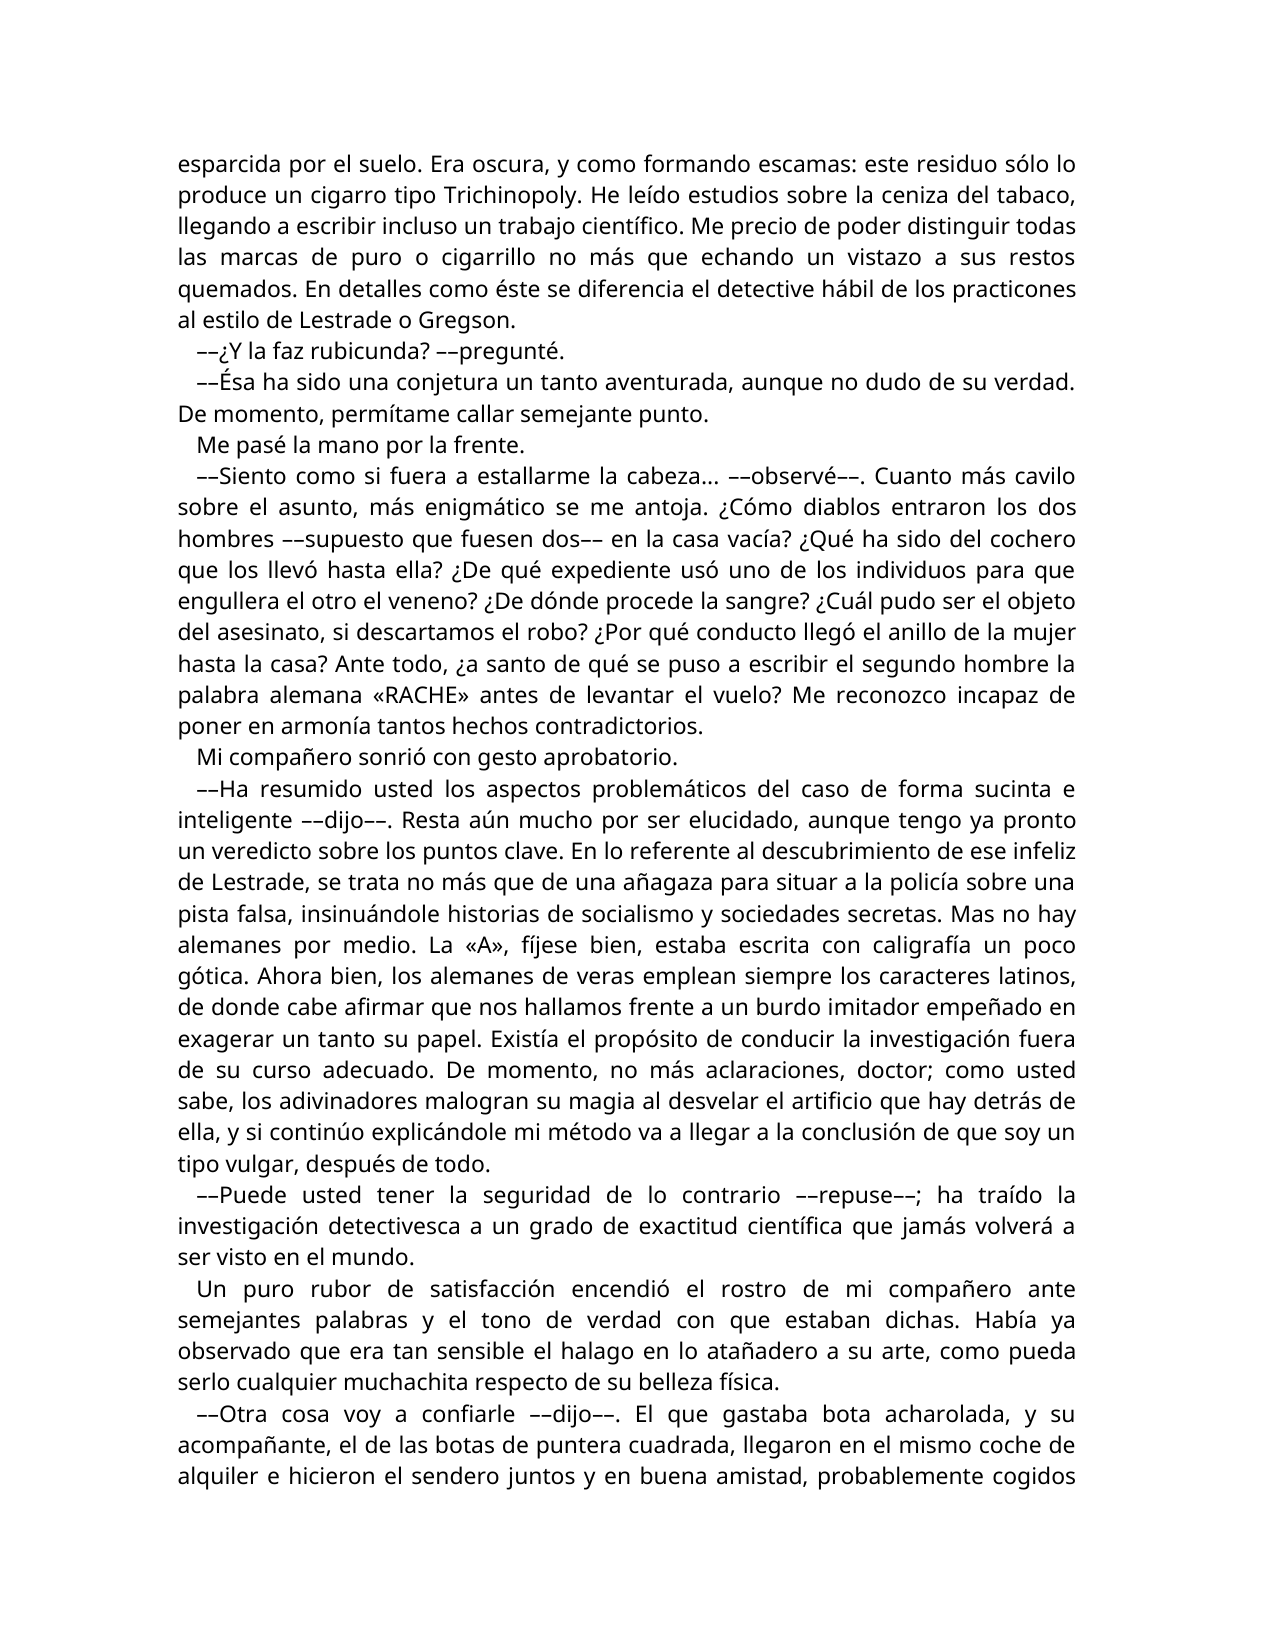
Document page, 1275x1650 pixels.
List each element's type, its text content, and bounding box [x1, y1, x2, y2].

subtitle Me pasé la mano por la frente. [177, 429, 1077, 460]
subtitle ––¿Y la faz rubicunda? ––pregunté. [177, 335, 1077, 366]
subtitle ––Ésa ha sido una conjetura un tanto aventurada, aunque no dudo de su verdad. De momento, permítame callar semejante punto. [177, 366, 1077, 429]
subtitle ––Ha resumido usted los aspectos problemáticos del caso de forma sucinta e inteligente ––dijo––. Resta aún mucho por ser elucidado, aunque tengo ya pronto un veredicto sobre los puntos clave. En lo referente al descubrimiento de ese infeliz de Lestrade, se trata no más que de una añagaza para situar a la policía sobre una pista falsa, insinuándole historias de socialismo y sociedades secretas. Mas no hay alemanes por medio. La «A», fíjese bien, estaba escrita con caligrafía un poco gótica. Ahora bien, los alemanes de veras emplean siempre los caracteres latinos, de donde cabe afirmar que nos hallamos frente a un burdo imitador empeñado en exagerar un tanto su papel. Existía el propósito de conducir la investigación fuera de su curso adecuado. De momento, no más aclaraciones, doctor; como usted sabe, los adivinadores malogran su magia al desvelar el artificio que hay detrás de ella, y si continúo explicándole mi método va a llegar a la conclusión de que soy un tipo vulgar, después de todo. [177, 773, 1077, 1179]
subtitle ––Otra cosa voy a confiarle ––dijo––. El que gastaba bota acharolada, y su acompañante, el de las botas de puntera cuadrada, llegaron en el mismo coche de alquiler e hicieron el sendero juntos y en buena amistad, probablemente cogidos [177, 1398, 1077, 1491]
subtitle esparcida por el suelo. Era oscura, y como formando escamas: este residuo sólo lo produce un cigarro tipo Trichinopoly. He leído estudios sobre la ceniza del tabaco, llegando a escribir incluso un trabajo científico. Me precio de poder distinguir todas las marcas de puro o cigarrillo no más que echando un vistazo a sus restos quemados. En detalles como éste se diferencia el detective hábil de los practicones al estilo de Lestrade o Gregson. [177, 148, 1077, 335]
subtitle ––Puede usted tener la seguridad de lo contrario ––repuse––; ha traído la investigación detectivesca a un grado de exactitud científica que jamás volverá a ser visto en el mundo. [177, 1179, 1077, 1273]
subtitle ––Siento como si fuera a estallarme la cabeza... ––observé––. Cuanto más cavilo sobre el asunto, más enigmático se me antoja. ¿Cómo diablos entraron los dos hombres ––supuesto que fuesen dos–– en la casa vacía? ¿Qué ha sido del cochero que los llevó hasta ella? ¿De qué expediente usó uno de los individuos para que engullera el otro el veneno? ¿De dónde procede la sangre? ¿Cuál pudo ser el objeto del asesinato, si descartamos el robo? ¿Por qué conducto llegó el anillo de la mujer hasta la casa? Ante todo, ¿a santo de qué se puso a escribir el segundo hombre la palabra alemana «RACHE» antes de levantar el vuelo? Me reconozco incapaz de poner en armonía tantos hechos contradictorios. [177, 460, 1077, 741]
subtitle Mi compañero sonrió con gesto aprobatorio. [177, 741, 1077, 773]
subtitle Un puro rubor de satisfacción encendió el rostro de mi compañero ante semejantes palabras y el tono de verdad con que estaban dichas. Había ya observado que era tan sensible el halago en lo atañadero a su arte, como pueda serlo cualquier muchachita respecto de su belleza física. [177, 1273, 1077, 1398]
